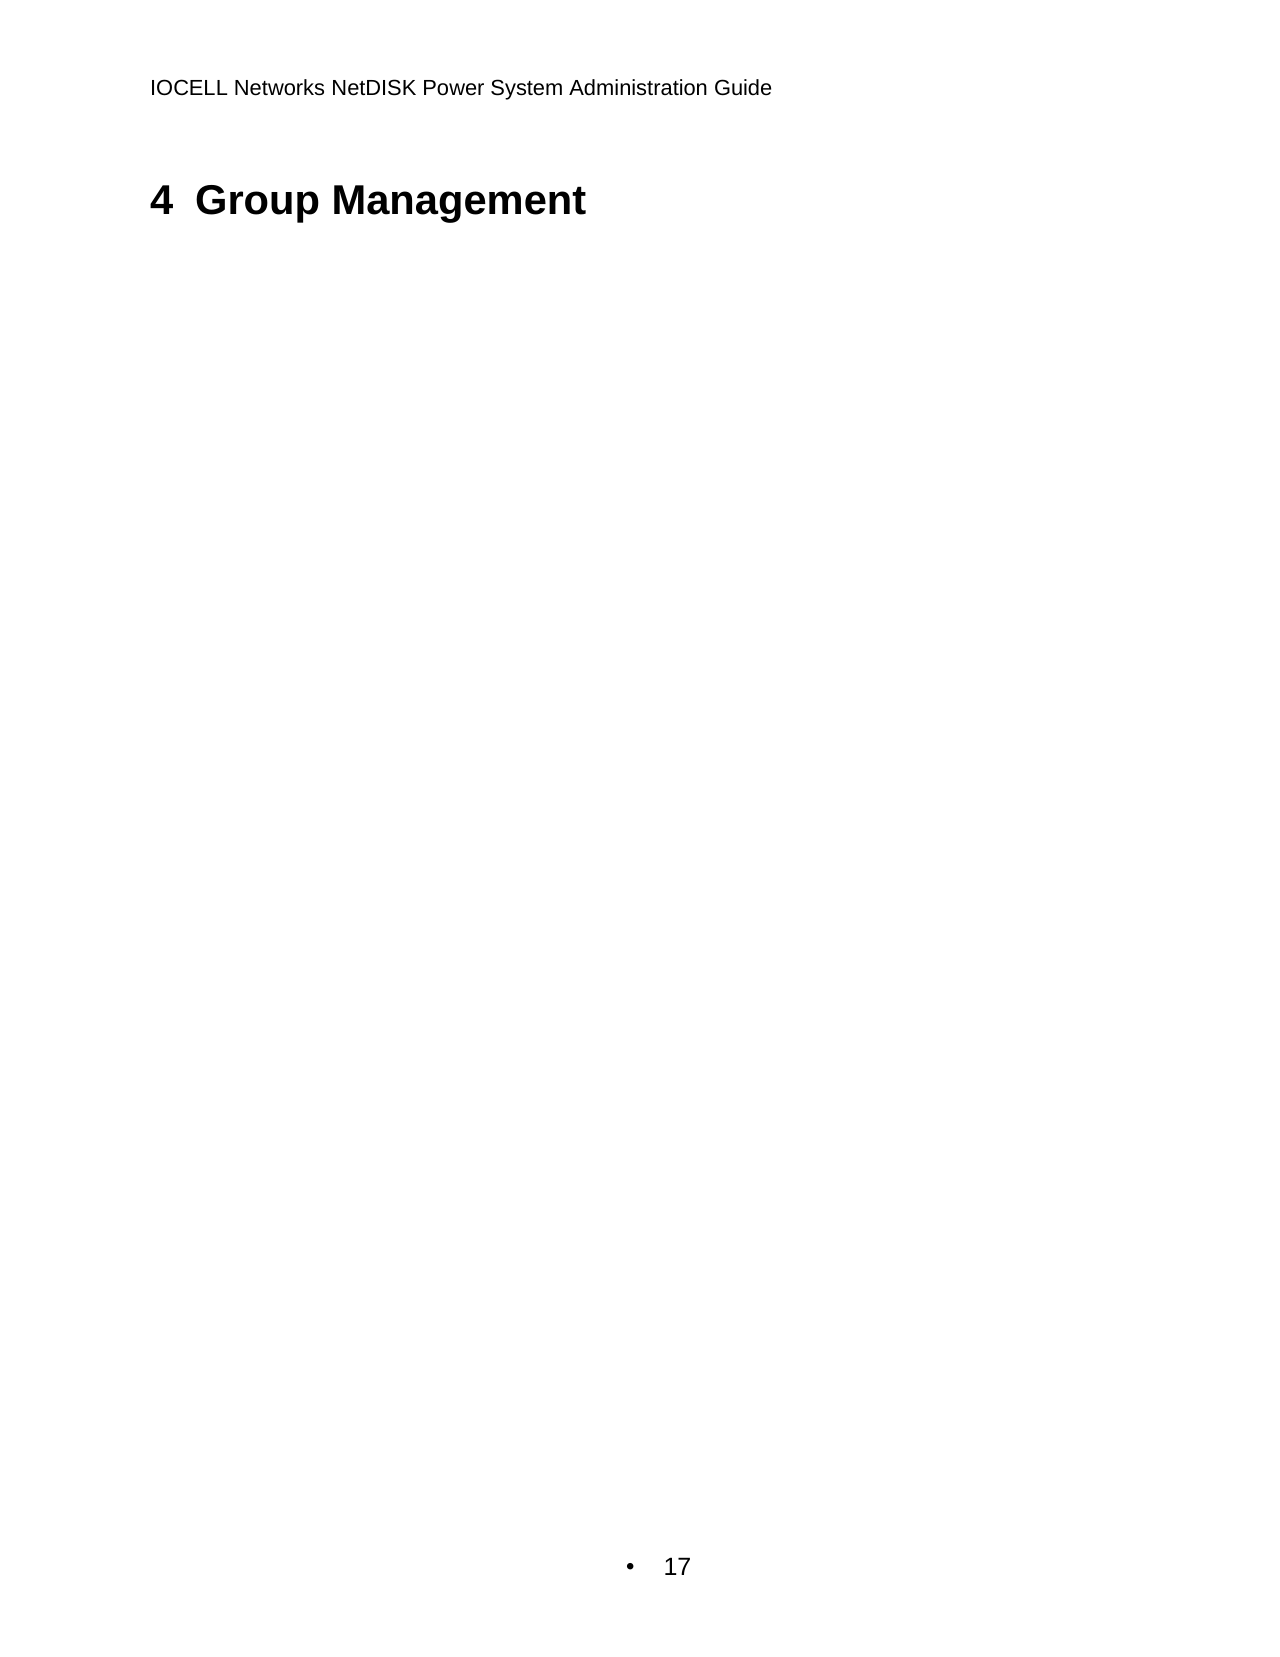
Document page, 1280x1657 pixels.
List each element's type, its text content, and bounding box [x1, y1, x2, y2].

subtitle Group Management [150, 175, 1129, 223]
